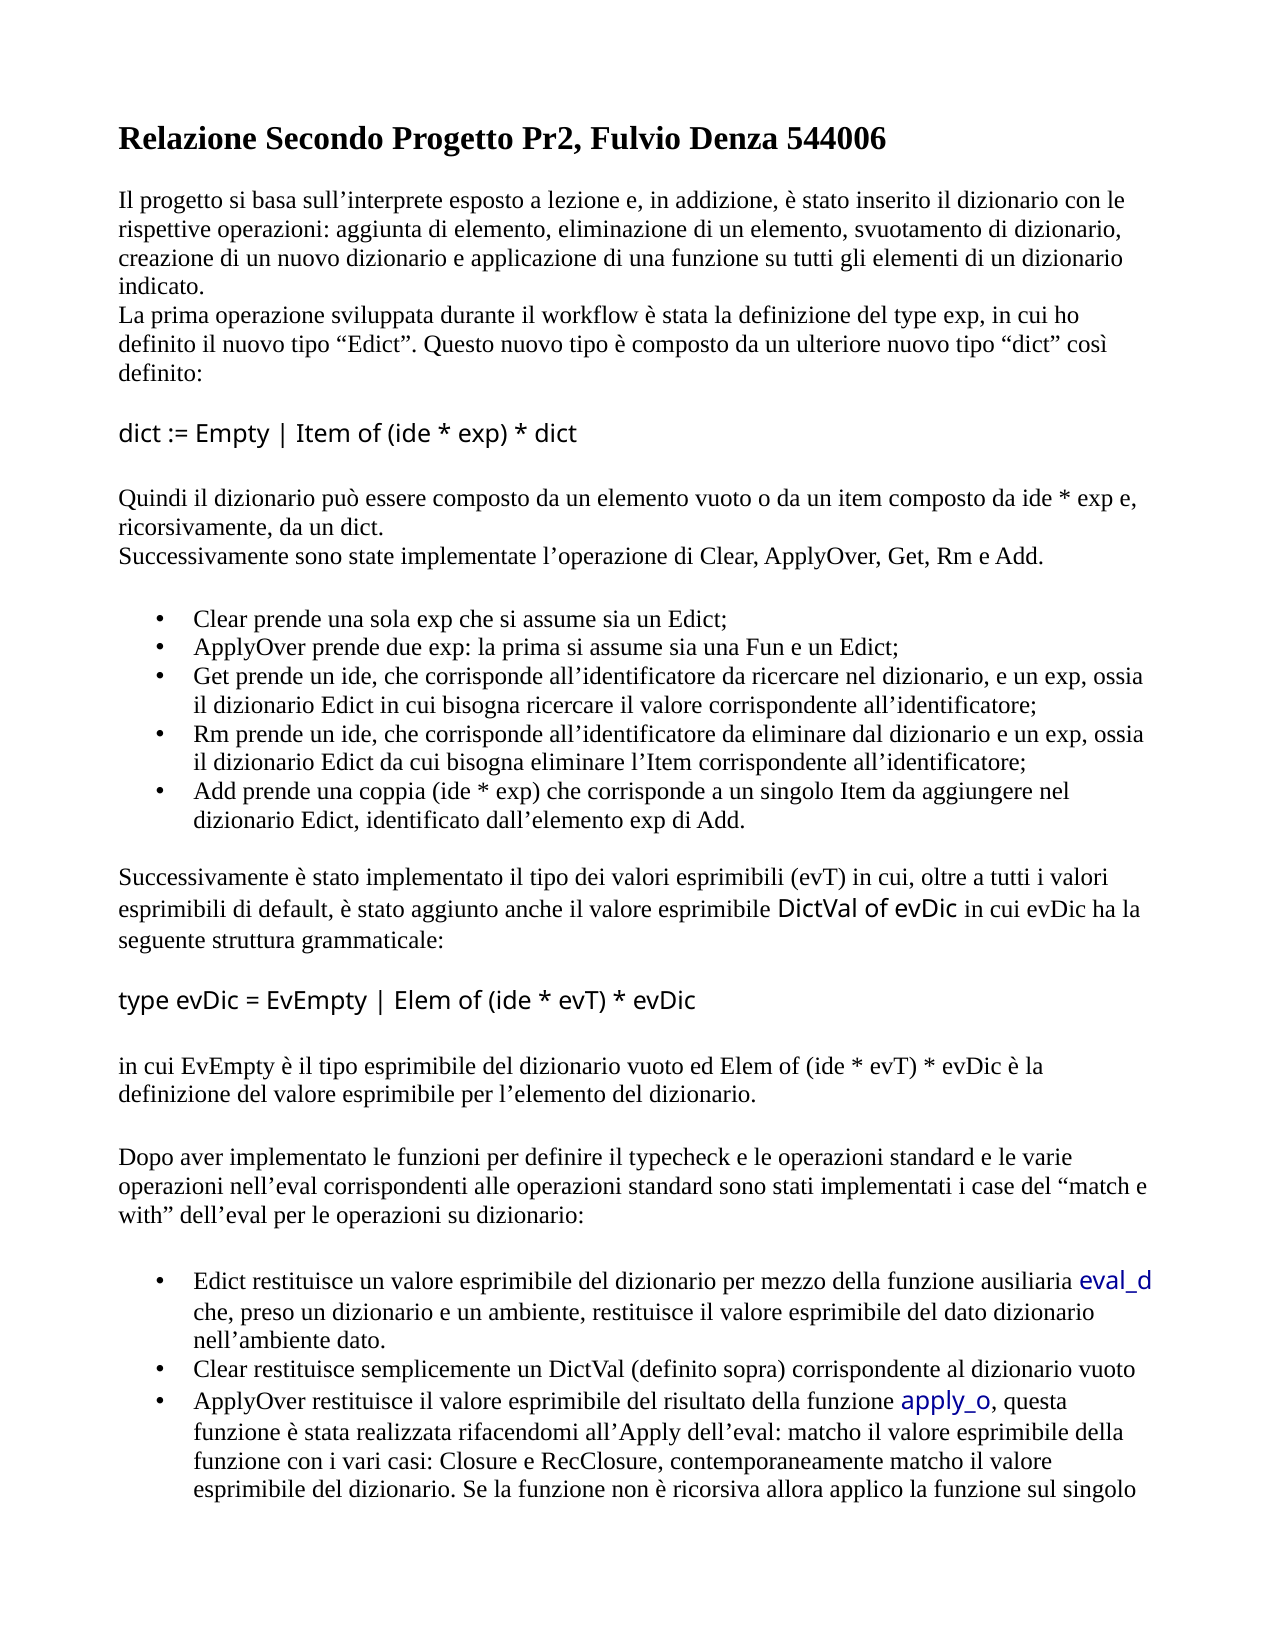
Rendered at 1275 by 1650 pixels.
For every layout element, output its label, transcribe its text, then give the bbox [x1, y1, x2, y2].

text Dopo aver implementato le funzioni per definire il typecheck e le operazioni standard e le varie operazioni nell’eval corrispondenti alle operazioni standard sono stati implementati i case del “match e with” dell’eval per le operazioni su dizionario: [118, 1142, 1157, 1229]
text Il progetto si basa sull’interprete esposto a lezione e, in addizione, è stato inserito il dizionario con le rispettive operazioni: aggiunta di elemento, eliminazione di un elemento, svuotamento di dizionario, creazione di un nuovo dizionario e applicazione di una funzione su tutti gli elementi di un dizionario indicato. [118, 185, 1157, 300]
text La prima operazione sviluppata durante il workflow è stata la definizione del type exp, in cui ho definito il nuovo tipo “Edict”. Questo nuovo tipo è composto da un ulteriore nuovo tipo “dict” così definito: [118, 300, 1157, 386]
list Rm prende un ide, che corrisponde all’identificatore da eliminare dal dizionario e un exp, ossia il dizionario Edict da cui bisogna eliminare l’Item corrispondente all’identificatore; [156, 719, 1157, 776]
list Get prende un ide, che corrisponde all’identificatore da ricercare nel dizionario, e un exp, ossia il dizionario Edict in cui bisogna ricercare il valore corrispondente all’identificatore; [156, 661, 1157, 719]
list Clear prende una sola exp che si assume sia un Edict; [156, 604, 1157, 632]
list Edict restituisce un valore esprimibile del dizionario per mezzo della funzione ausiliaria eval_d che, preso un dizionario e un ambiente, restituisce il valore esprimibile del dato dizionario nell’ambiente dato. [156, 1263, 1157, 1354]
list Clear restituisce semplicemente un DictVal (definito sopra) corrispondente al dizionario vuoto [156, 1354, 1157, 1383]
text Successivamente sono state implementate l’operazione di Clear, ApplyOver, Get, Rm e Add. [118, 541, 1157, 569]
list ApplyOver restituisce il valore esprimibile del risultato della funzione apply_o, questa funzione è stata realizzata rifacendomi all’Apply dell’eval: matcho il valore esprimibile della funzione con i vari casi: Closure e RecClosure, contemporaneamente matcho il valore esprimibile del dizionario. Se la funzione non è ricorsiva allora applico la funzione sul singolo [156, 1383, 1157, 1503]
list ApplyOver prende due exp: la prima si assume sia una Fun e un Edict; [156, 632, 1157, 661]
text Successivamente è stato implementato il tipo dei valori esprimibili (evT) in cui, oltre a tutti i valori esprimibili di default, è stato aggiunto anche il valore esprimibile DictVal of evDic in cui evDic ha la seguente struttura grammaticale: [118, 862, 1157, 954]
text Relazione Secondo Progetto Pr2, Fulvio Denza 544006 [118, 118, 1157, 156]
text dict := Empty | Item of (ide * exp) * dict [118, 415, 1157, 449]
text Quindi il dizionario può essere composto da un elemento vuoto o da un item composto da ide * exp e, ricorsivamente, da un dict. [118, 483, 1157, 541]
text type evDic = EvEmpty | Elem of (ide * evT) * evDic [118, 983, 1157, 1017]
list Add prende una coppia (ide * exp) che corrisponde a un singolo Item da aggiungere nel dizionario Edict, identificato dall’elemento exp di Add. [156, 776, 1157, 834]
text in cui EvEmpty è il tipo esprimibile del dizionario vuoto ed Elem of (ide * evT) * evDic è la definizione del valore esprimibile per l’elemento del dizionario. [118, 1051, 1157, 1108]
